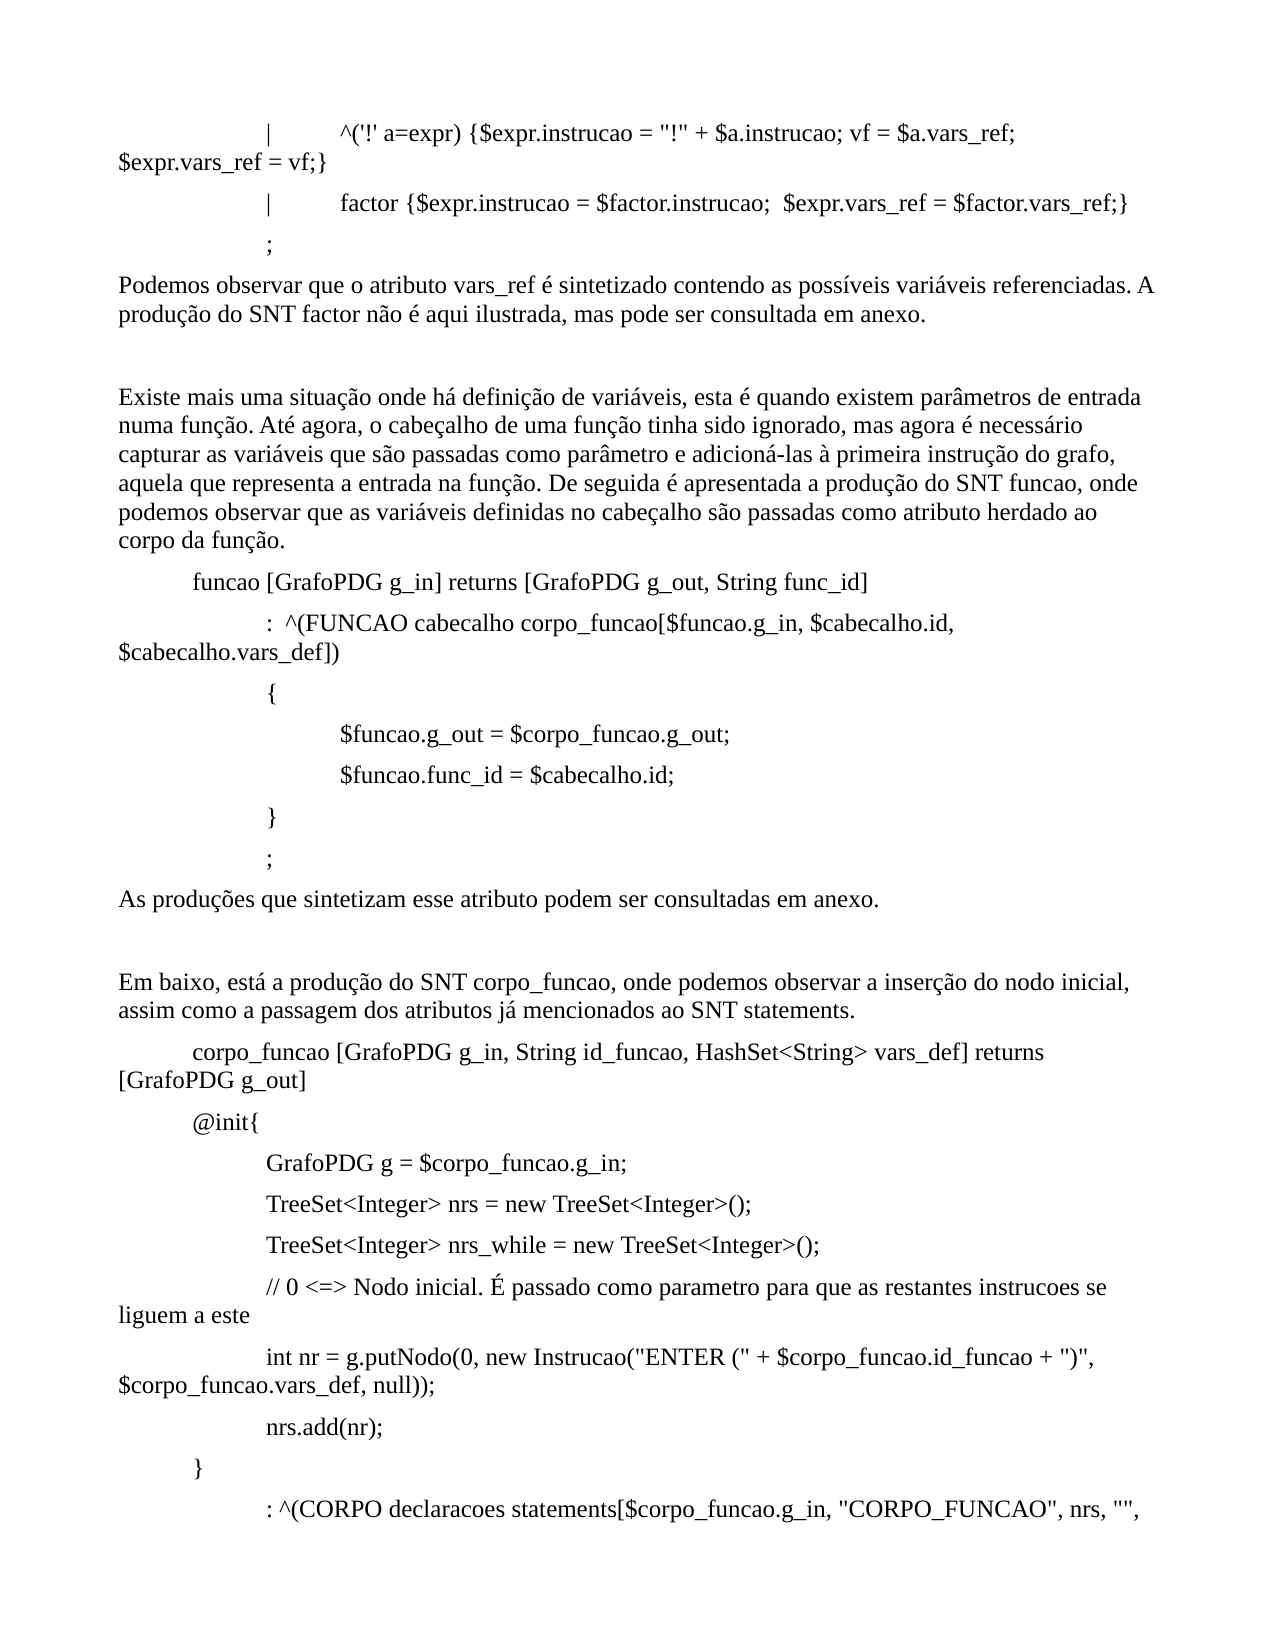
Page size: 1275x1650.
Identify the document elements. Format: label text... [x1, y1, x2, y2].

text funcao [GrafoPDG g_in] returns [GrafoPDG g_out, String func_id] [118, 567, 1157, 596]
text corpo_funcao [GrafoPDG g_in, String id_funcao, HashSet<String> vars_def] returns [GrafoPDG g_out] [118, 1037, 1157, 1094]
text { [118, 678, 1157, 707]
text Podemos observar que o atributo vars_ref é sintetizado contendo as possíveis variáveis referenciadas. A produção do SNT factor não é aqui ilustrada, mas pode ser consultada em anexo. [118, 271, 1157, 328]
text ; [118, 843, 1157, 872]
text Existe mais uma situação onde há definição de variáveis, esta é quando existem parâmetros de entrada numa função. Até agora, o cabeçalho de uma função tinha sido ignorado, mas agora é necessário capturar as variáveis que são passadas como parâmetro e adicioná-las à primeira instrução do grafo, aquela que representa a entrada na função. De seguida é apresentada a produção do SNT funcao, onde podemos observar que as variáveis definidas no cabeçalho são passadas como atributo herdado ao corpo da função. [118, 382, 1157, 554]
text $funcao.func_id = $cabecalho.id; [118, 761, 1157, 789]
text | factor {$expr.instrucao = $factor.instrucao; $expr.vars_ref = $factor.vars_ref;} [118, 188, 1157, 217]
text // 0 <=> Nodo inicial. É passado como parametro para que as restantes instrucoes se liguem a este [118, 1272, 1157, 1329]
text } [118, 802, 1157, 831]
text | ^('!' a=expr) {$expr.instrucao = "!" + $a.instrucao; vf = $a.vars_ref; $expr.vars_ref = vf;} [118, 118, 1157, 176]
text : ^(CORPO declaracoes statements[$corpo_funcao.g_in, "CORPO_FUNCAO", nrs, "", [118, 1494, 1157, 1523]
text TreeSet<Integer> nrs = new TreeSet<Integer>(); [118, 1189, 1157, 1218]
text Em baixo, está a produção do SNT corpo_funcao, onde podemos observar a inserção do nodo inicial, assim como a passagem dos atributos já mencionados ao SNT statements. [118, 967, 1157, 1024]
text : ^(FUNCAO cabecalho corpo_funcao[$funcao.g_in, $cabecalho.id, $cabecalho.vars_def]) [118, 608, 1157, 666]
text ; [118, 229, 1157, 258]
text } [118, 1453, 1157, 1482]
text As produções que sintetizam esse atributo podem ser consultadas em anexo. [118, 884, 1157, 913]
text $funcao.g_out = $corpo_funcao.g_out; [118, 719, 1157, 748]
text TreeSet<Integer> nrs_while = new TreeSet<Integer>(); [118, 1231, 1157, 1259]
text nrs.add(nr); [118, 1412, 1157, 1441]
text @init{ [118, 1107, 1157, 1136]
text GrafoPDG g = $corpo_funcao.g_in; [118, 1148, 1157, 1177]
text int nr = g.putNodo(0, new Instrucao("ENTER (" + $corpo_funcao.id_funcao + ")", $corpo_funcao.vars_def, null)); [118, 1342, 1157, 1399]
